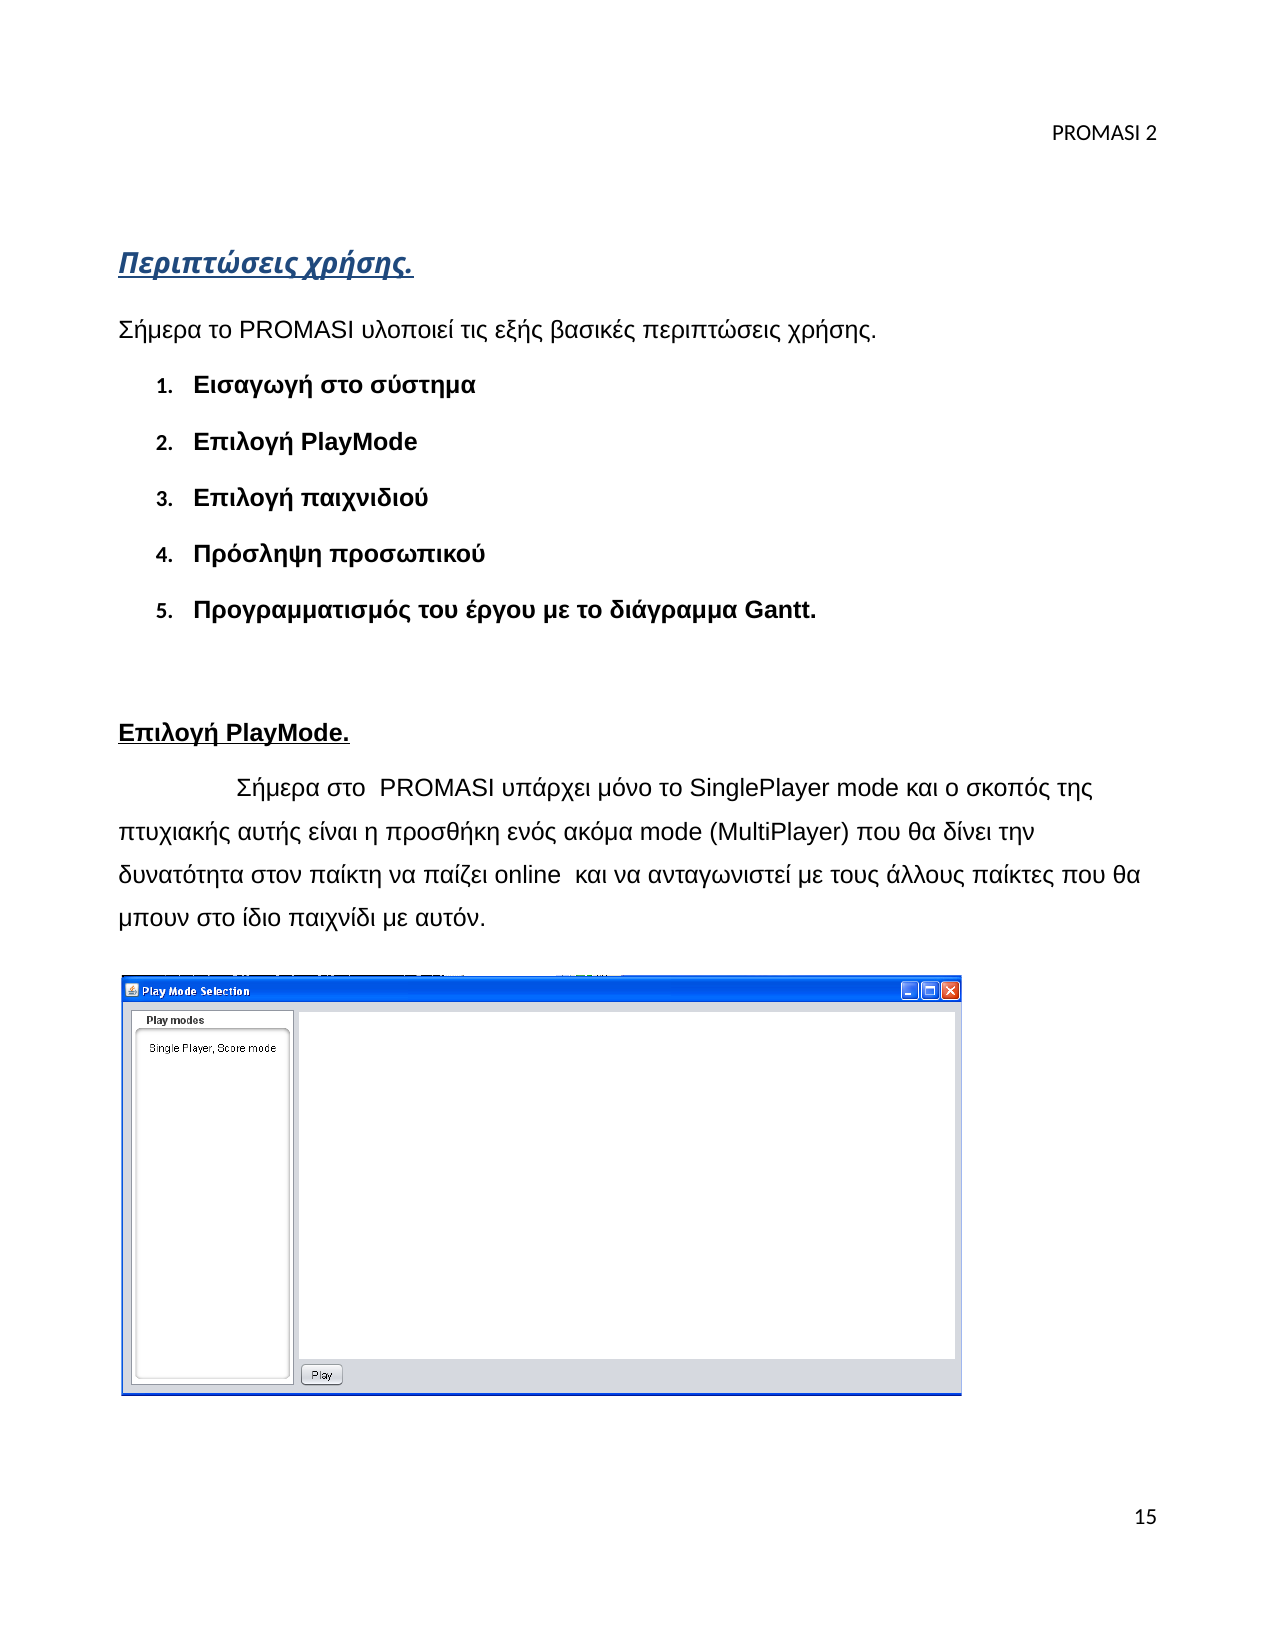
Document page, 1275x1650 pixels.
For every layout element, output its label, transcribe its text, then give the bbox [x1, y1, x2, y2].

text Σήμερα στο PROMASI υπάρχει μόνο το SinglePlayer mode και ο σκοπός της πτυχιακής αυτής είναι η προσθήκη ενός ακόμα mode (MultiPlayer) που θα δίνει την δυνατότητα στον παίκτη να παίζει online και να ανταγωνιστεί με τους άλλους παίκτες που θα μπουν στο ίδιο παιχνίδι με αυτόν. [118, 773, 1157, 932]
list Επιλογή παιχνιδιού [156, 483, 1157, 512]
list Εισαγωγή στο σύστημα [156, 370, 1157, 399]
list Επιλογή PlayMode [156, 426, 1157, 456]
text Σήμερα το PROMASI υλοποιεί τις εξής βασικές περιπτώσεις χρήσης. [118, 314, 1157, 343]
subtitle Περιπτώσεις χρήσης. [118, 243, 1157, 282]
list Πρόσληψη προσωπικού [156, 539, 1157, 568]
picture [121, 975, 962, 1396]
list Προγραμματισμός του έργου με το διάγραμμα Gantt. [156, 595, 1157, 666]
subtitle Επιλογή PlayMode. [118, 718, 1157, 747]
